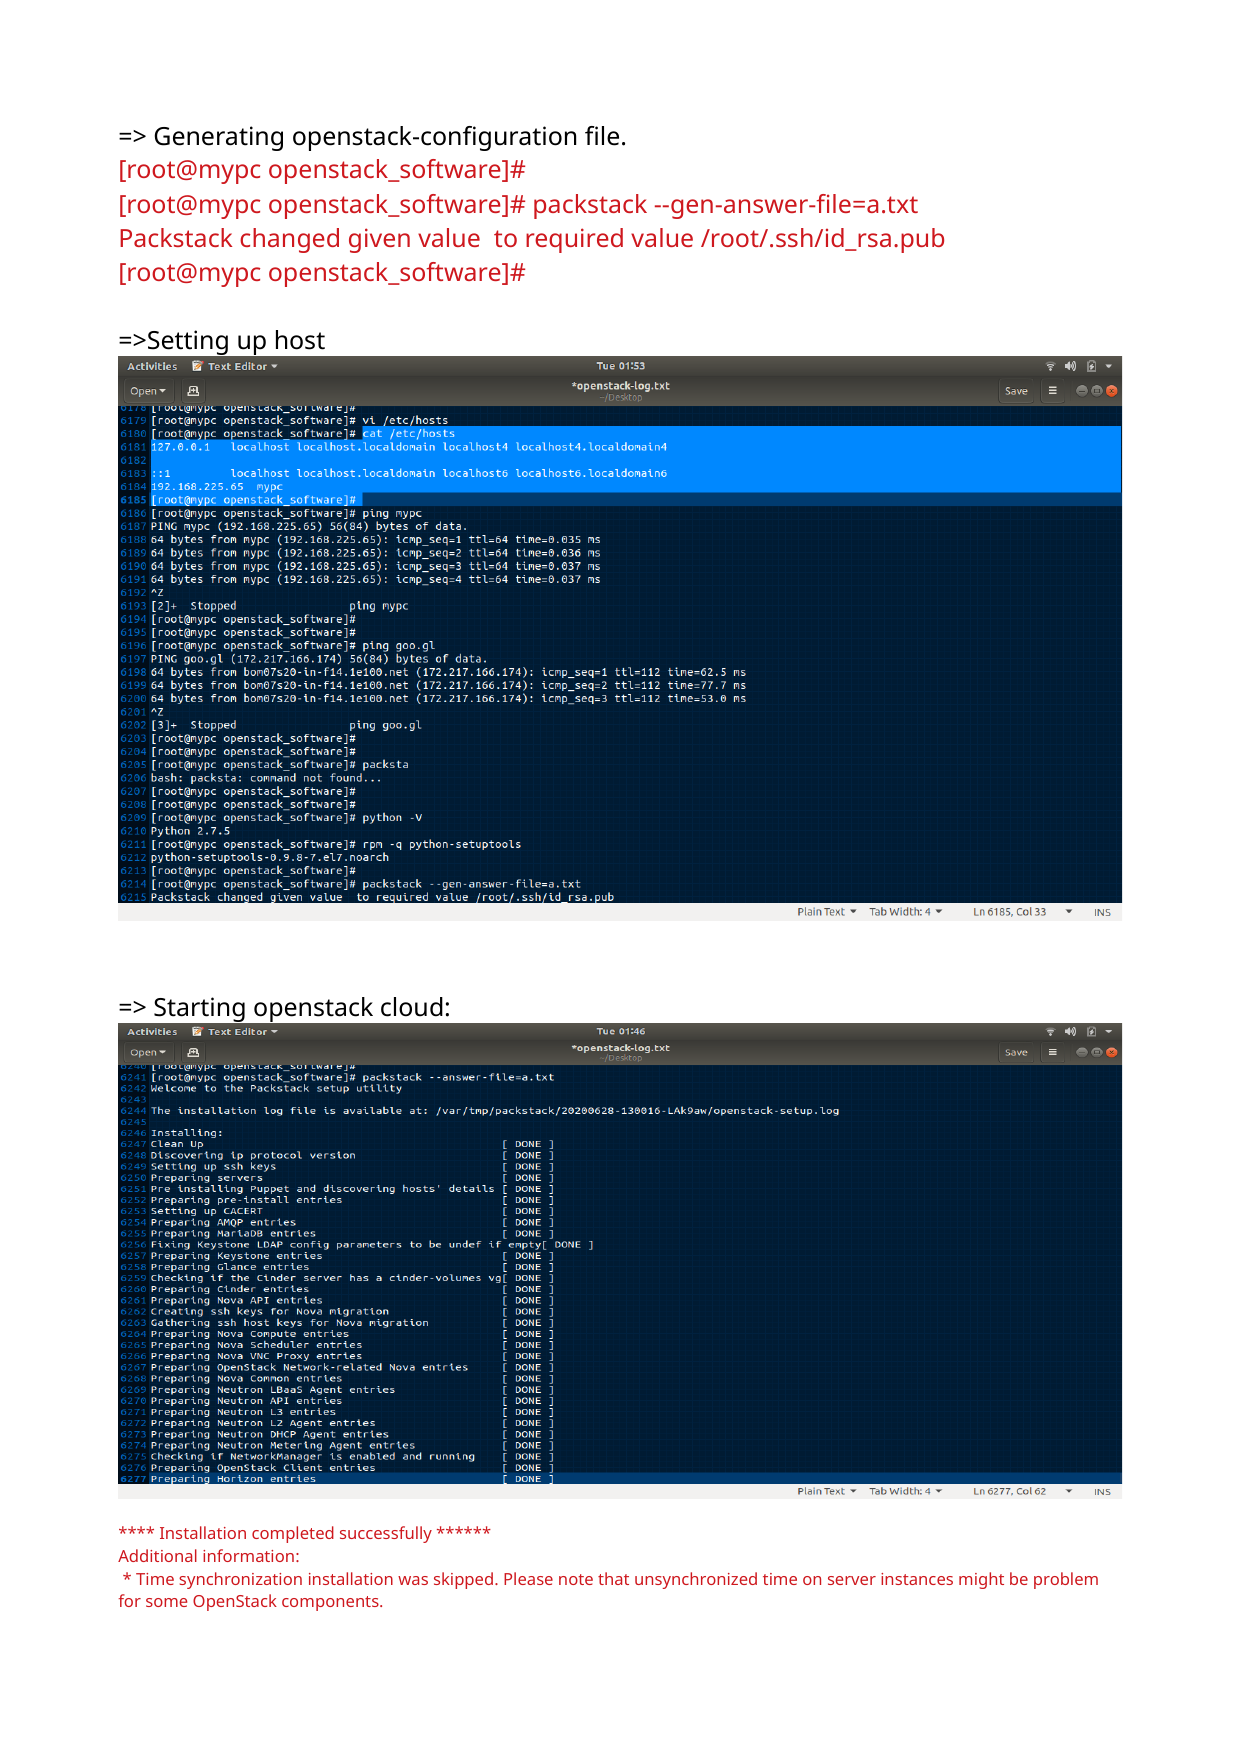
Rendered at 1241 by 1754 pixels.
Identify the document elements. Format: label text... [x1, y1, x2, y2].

text Additional information: [118, 1544, 1122, 1567]
text [root@mypc openstack_software]# packstack --gen-answer-file=a.txt [118, 186, 1122, 220]
text * Time synchronization installation was skipped. Please note that unsynchronized time on server instances might be problem for some OpenStack components. [118, 1567, 1122, 1613]
picture [118, 356, 1123, 921]
text => Generating openstack-configuration file. [118, 118, 1122, 152]
text Packstack changed given value to required value /root/.ssh/id_rsa.pub [118, 220, 1122, 254]
text [root@mypc openstack_software]# [118, 254, 1122, 288]
picture [118, 1023, 1123, 1499]
text => Starting openstack cloud: [118, 989, 1122, 1023]
text [root@mypc openstack_software]# [118, 152, 1122, 186]
text =>Setting up host [118, 322, 1122, 356]
text **** Installation completed successfully ****** [118, 1522, 1122, 1544]
